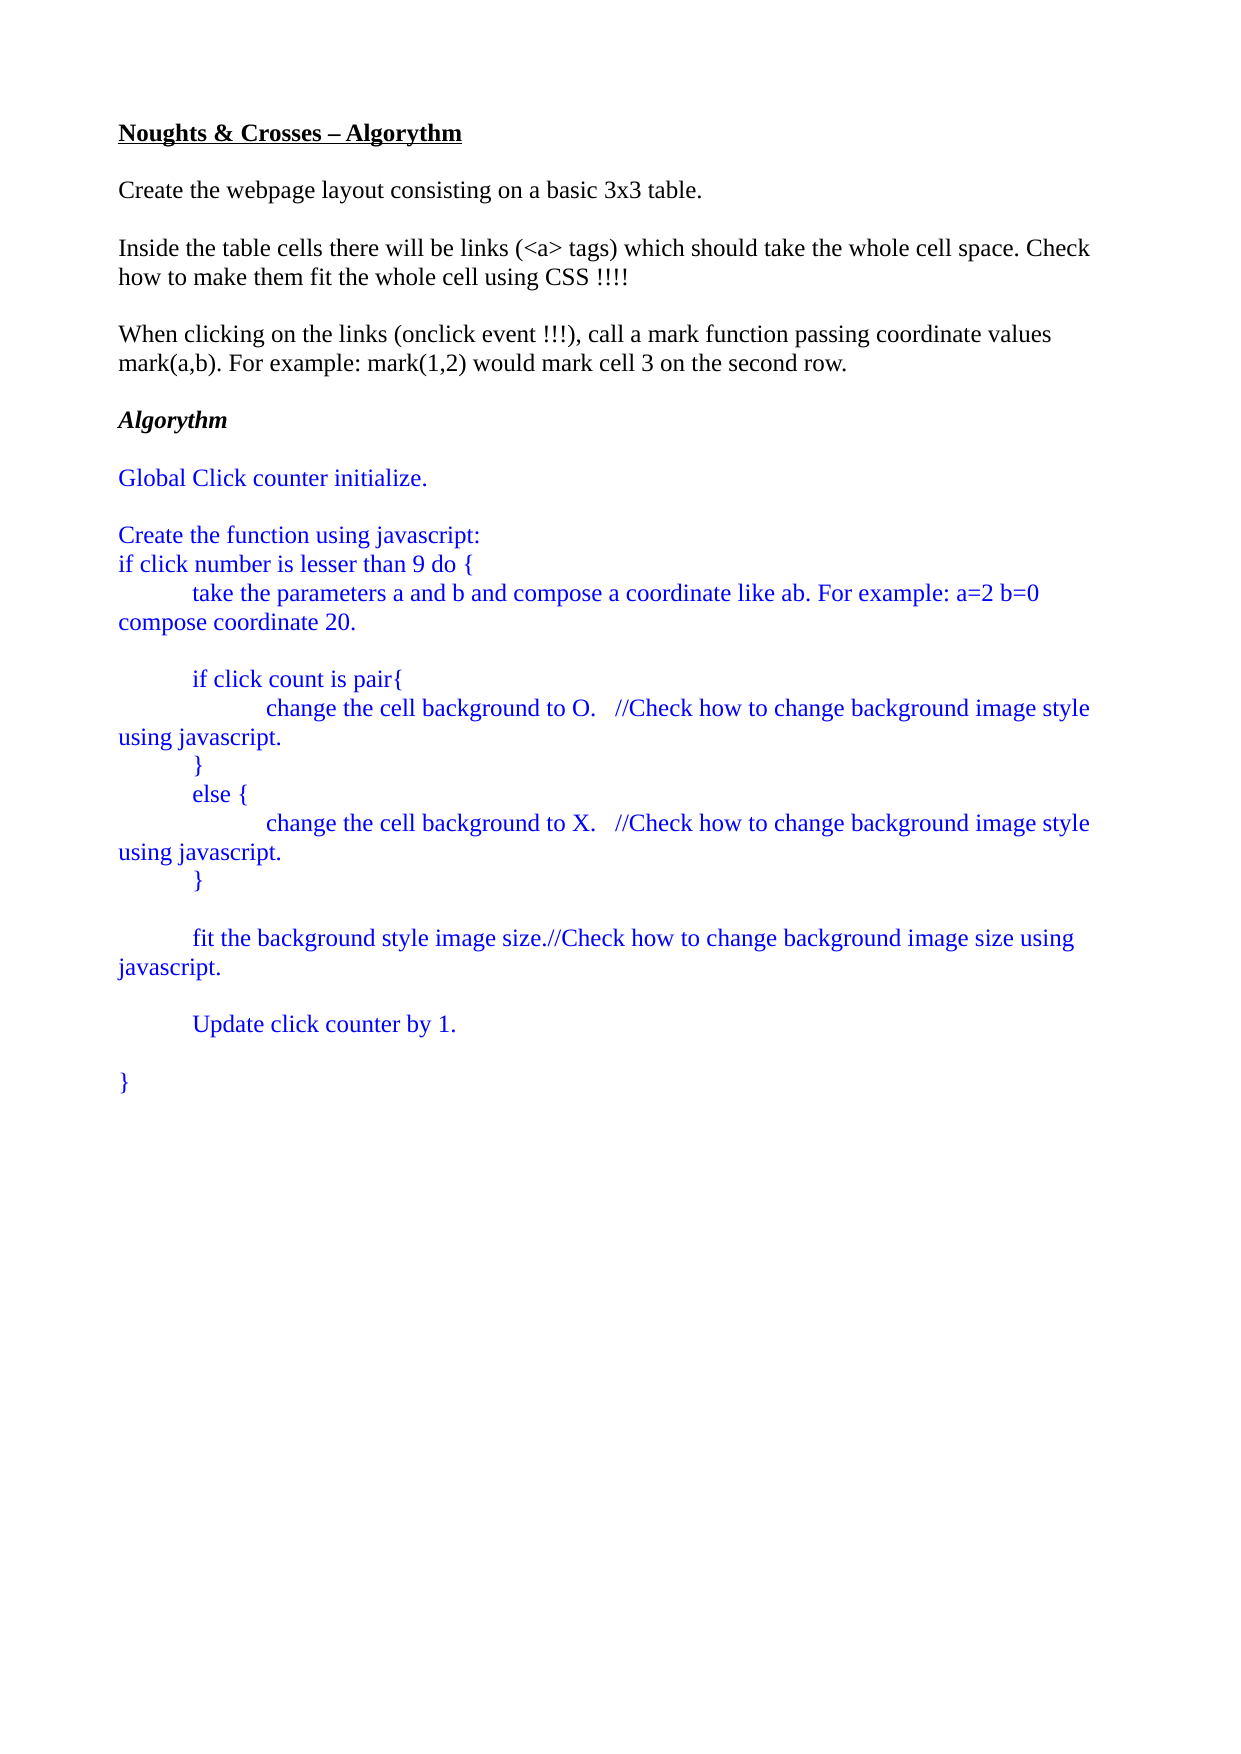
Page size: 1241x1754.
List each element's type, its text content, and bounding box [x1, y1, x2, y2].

text Create the function using javascript: [118, 521, 1122, 549]
text Inside the table cells there will be links (<a> tags) which should take the whole cell space. Check how to make them fit the whole cell using CSS !!!! [118, 233, 1122, 291]
text Algorythm [118, 406, 1122, 434]
text change the cell background to O. //Check how to change background image style using javascript. [118, 693, 1122, 751]
text } [118, 866, 1122, 894]
text fit the background style image size.//Check how to change background image size using javascript. [118, 923, 1122, 981]
text else { [118, 779, 1122, 808]
text change the cell background to X. //Check how to change background image style using javascript. [118, 808, 1122, 866]
text } [118, 751, 1122, 779]
text Global Click counter initialize. [118, 463, 1122, 492]
text When clicking on the links (onclick event !!!), call a mark function passing coordinate values mark(a,b). For example: mark(1,2) would mark cell 3 on the second row. [118, 319, 1122, 377]
text take the parameters a and b and compose a coordinate like ab. For example: a=2 b=0 compose coordinate 20. [118, 578, 1122, 636]
text Update click counter by 1. [118, 1009, 1122, 1038]
text if click number is lesser than 9 do { [118, 549, 1122, 578]
text Create the webpage layout consisting on a basic 3x3 table. [118, 176, 1122, 204]
text Noughts & Crosses – Algorythm [118, 118, 1122, 147]
text if click count is pair{ [118, 664, 1122, 693]
text } [118, 1067, 1122, 1096]
